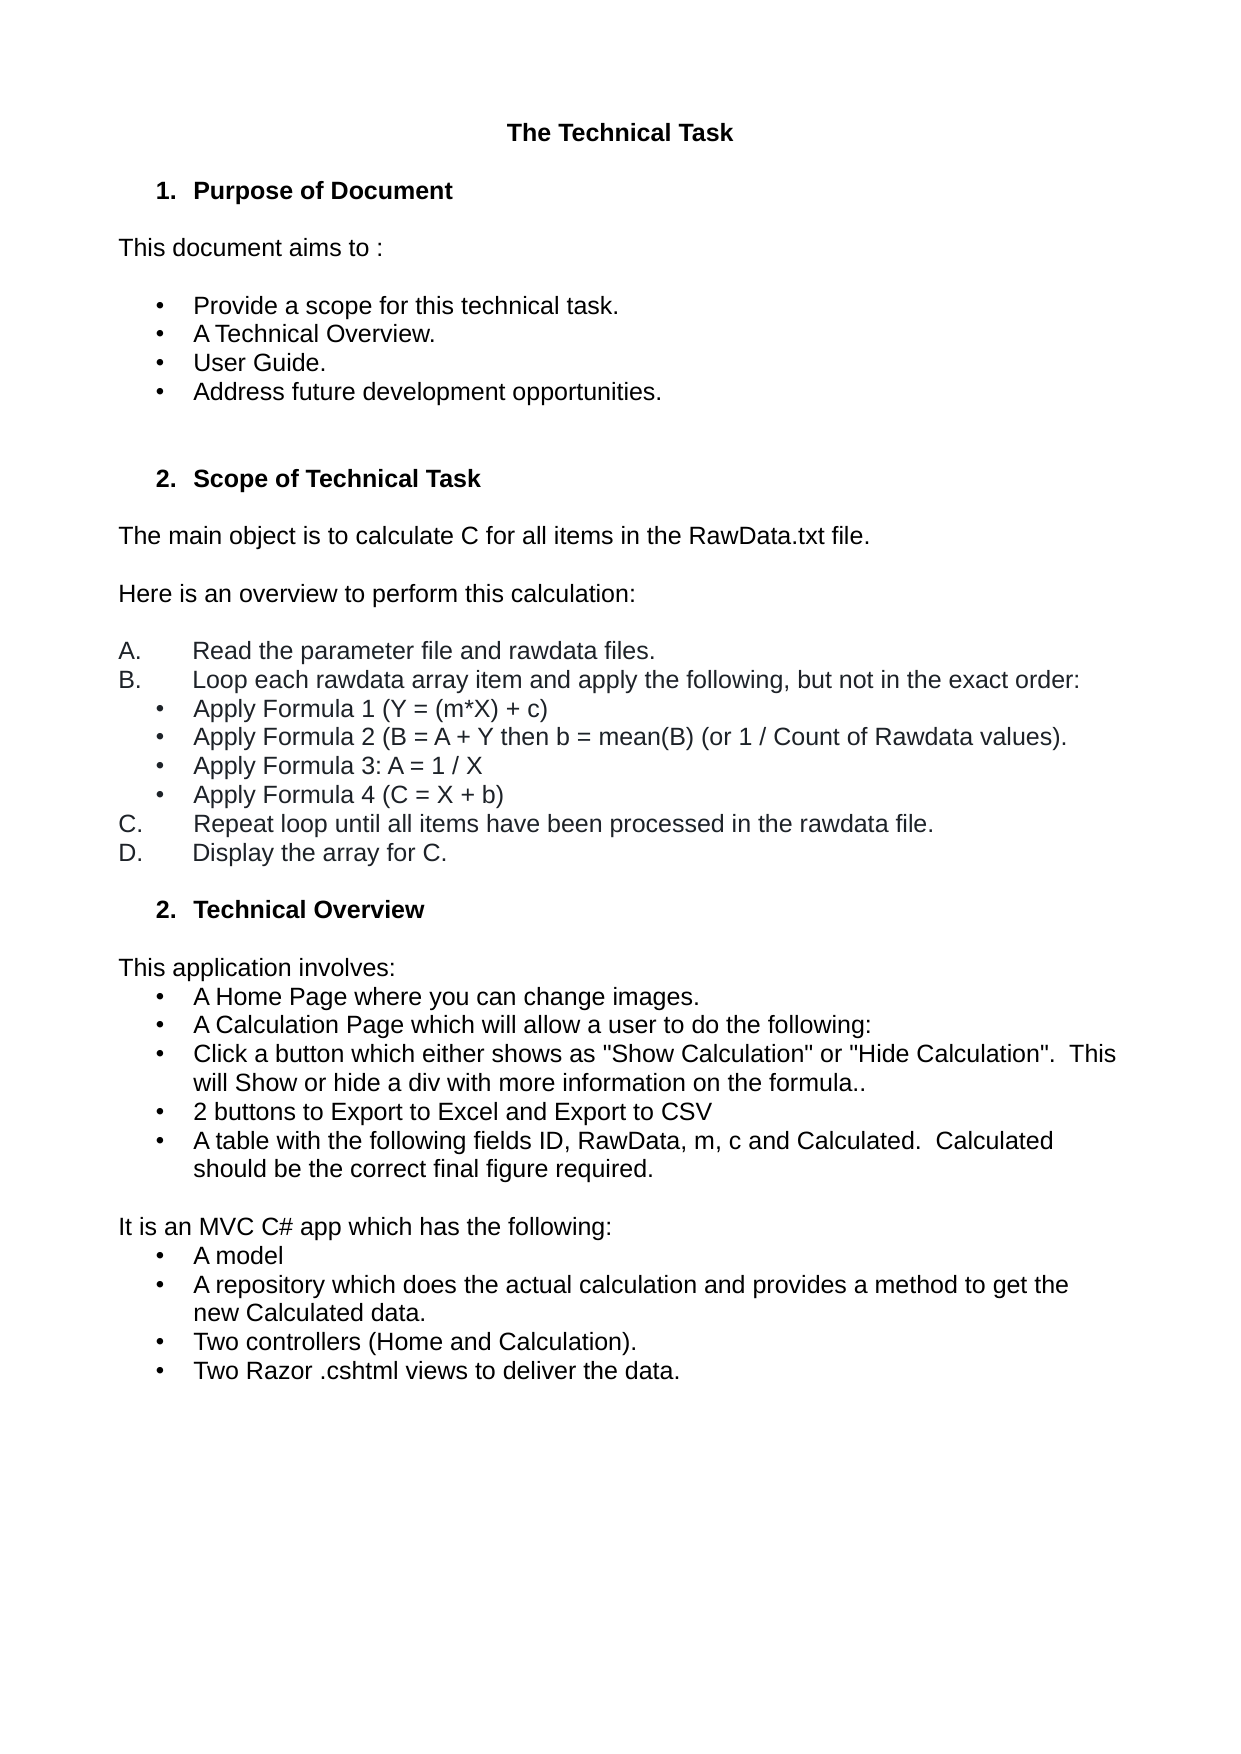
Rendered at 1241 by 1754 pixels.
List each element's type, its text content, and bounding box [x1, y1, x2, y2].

text The main object is to calculate C for all items in the RawData.txt file. [118, 521, 1122, 550]
list Two Razor .cshtml views to deliver the data. [156, 1356, 1122, 1385]
text The Technical Task [118, 118, 1122, 147]
list Repeat loop until all items have been processed in the rawdata file. [118, 809, 1122, 838]
list D. Display the array for C. [118, 838, 1122, 866]
list Scope of Technical Task [156, 463, 1122, 492]
text A. Read the parameter file and rawdata files. [118, 636, 1122, 665]
list User Guide. [156, 348, 1122, 377]
list Address future development opportunities. [156, 377, 1122, 406]
list Technical Overview [156, 895, 1122, 924]
list Apply Formula 2 (B = A + Y then b = mean(B) (or 1 / Count of Rawdata values). [156, 722, 1122, 751]
text It is an MVC C# app which has the following: [118, 1212, 1122, 1241]
text This document aims to : [118, 233, 1122, 262]
list A Calculation Page which will allow a user to do the following: [156, 1010, 1122, 1039]
list A repository which does the actual calculation and provides a method to get the new Calculated data. [156, 1269, 1122, 1327]
list Click a button which either shows as "Show Calculation" or "Hide Calculation". This will Show or hide a div with more information on the formula.. [156, 1039, 1122, 1097]
list Apply Formula 3: A = 1 / X [156, 751, 1122, 780]
list Provide a scope for this technical task. [156, 291, 1122, 319]
text B. Loop each rawdata array item and apply the following, but not in the exact order: [118, 665, 1122, 693]
list Apply Formula 4 (C = X + b) [156, 780, 1122, 809]
list Purpose of Document [156, 176, 1122, 204]
list Two controllers (Home and Calculation). [156, 1327, 1122, 1356]
list A model [156, 1241, 1122, 1269]
text This application involves: [118, 953, 1122, 981]
list A table with the following fields ID, RawData, m, c and Calculated. Calculated should be the correct final figure required. [156, 1126, 1122, 1183]
list 2 buttons to Export to Excel and Export to CSV [156, 1097, 1122, 1126]
list Apply Formula 1 (Y = (m*X) + c) [156, 693, 1122, 722]
text Here is an overview to perform this calculation: [118, 578, 1122, 607]
list A Home Page where you can change images. [156, 981, 1122, 1010]
list A Technical Overview. [156, 319, 1122, 348]
